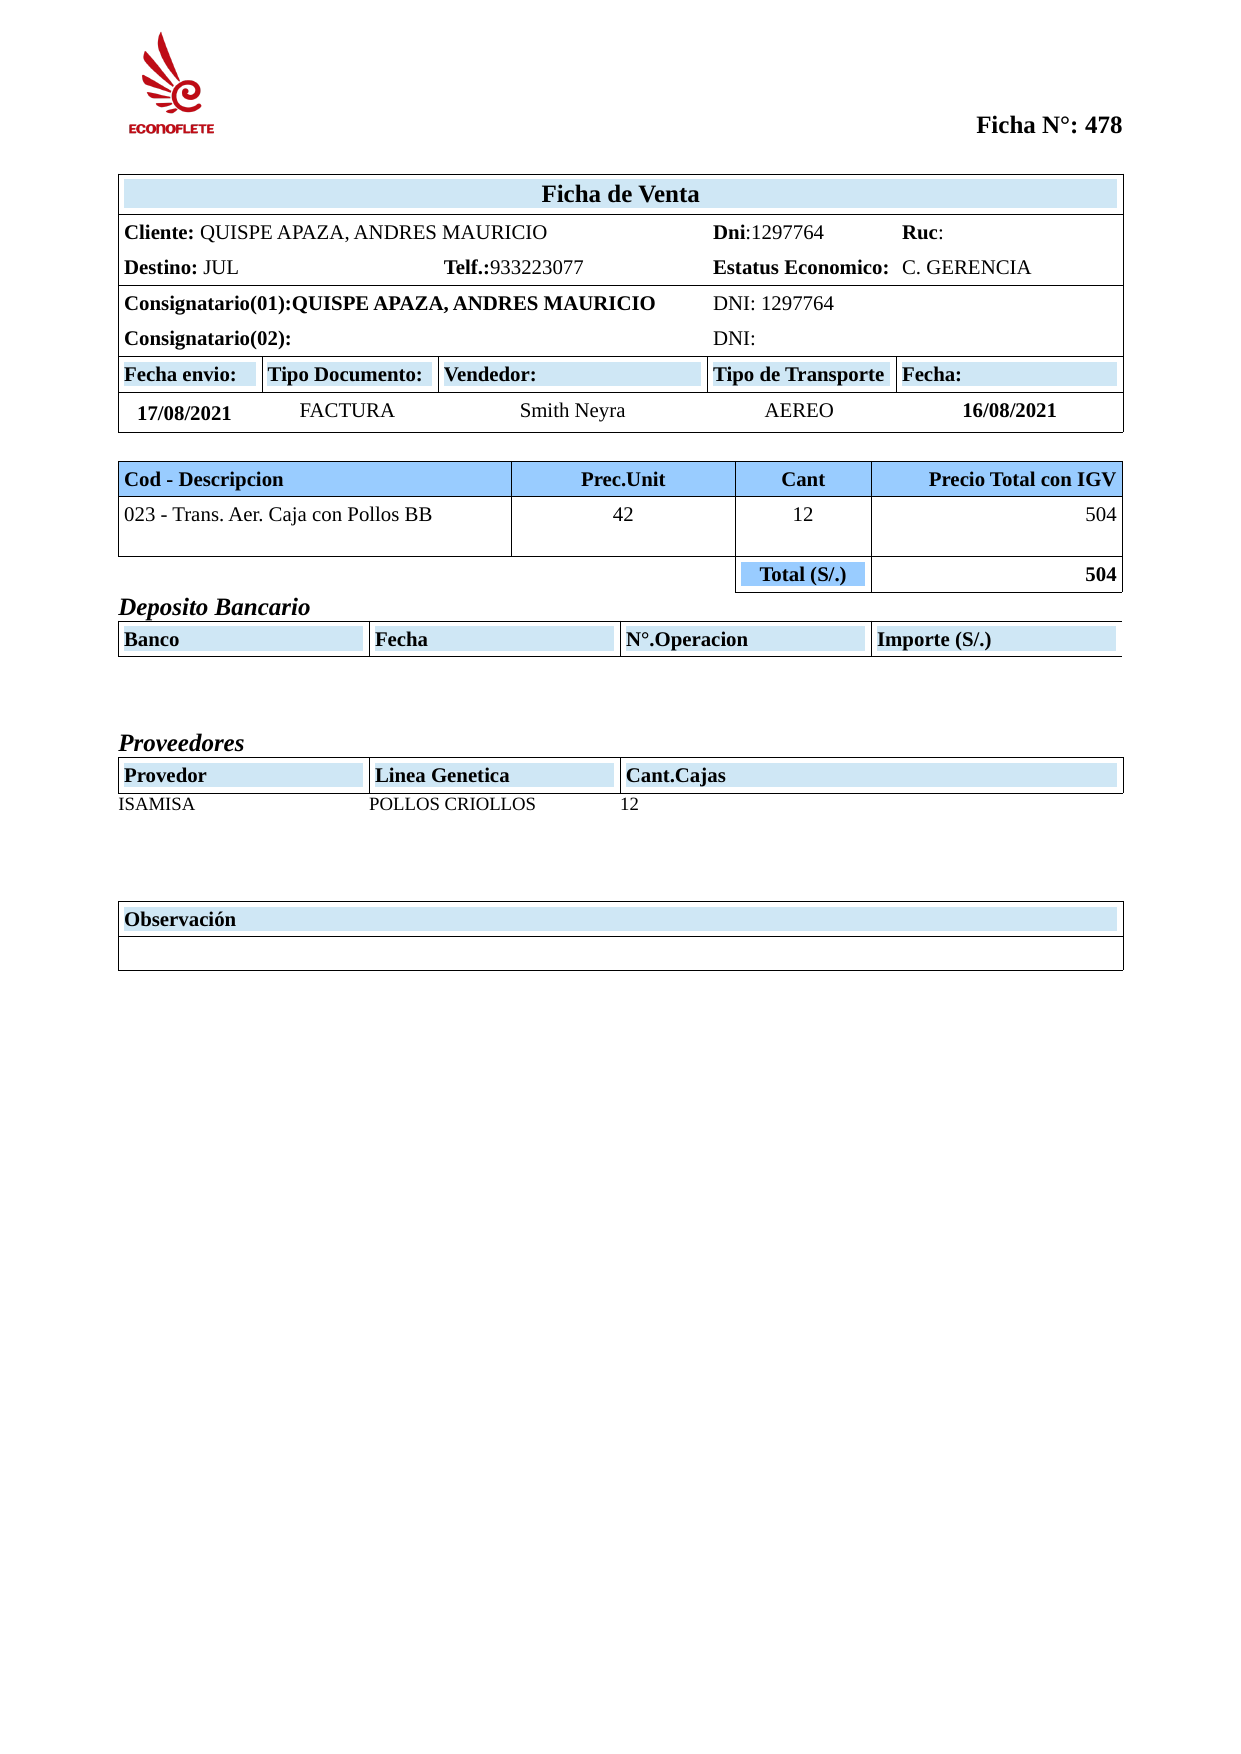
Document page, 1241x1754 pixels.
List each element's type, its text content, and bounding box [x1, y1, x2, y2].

table_cell [118, 879, 369, 901]
table_cell FACTURA [262, 393, 438, 432]
table_cell [620, 657, 871, 680]
table_cell [118, 557, 511, 592]
table_cell [871, 680, 1122, 704]
table_cell [369, 879, 620, 901]
table_cell Tipo de Transporte [708, 357, 896, 392]
table_cell Ruc: [896, 215, 1123, 249]
table_header Ficha de Venta [119, 175, 1123, 214]
table_cell Telf.:933223077 [438, 249, 707, 285]
table_cell Cliente: QUISPE APAZA, ANDRES MAURICIO [119, 215, 707, 249]
table_header N°.Operacion [621, 622, 871, 656]
table_cell 42 [512, 497, 735, 556]
table_header Prec.Unit [512, 462, 735, 496]
text Proveedores [118, 728, 1122, 757]
table_cell [871, 657, 1122, 680]
table_header Precio Total con IGV [872, 462, 1122, 496]
table_cell [871, 705, 1122, 728]
table_cell [118, 815, 369, 836]
table_header Banco [119, 622, 369, 656]
table_cell [620, 858, 1123, 879]
table_cell Consignatario(01):QUISPE APAZA, ANDRES MAURICIO [119, 286, 707, 321]
table_cell DNI: 1297764 [707, 286, 1123, 321]
table_cell AEREO [707, 393, 896, 432]
table_cell Tipo Documento: [263, 357, 438, 392]
table_cell Total (S/.) [736, 557, 871, 592]
table_cell [620, 680, 871, 704]
table_cell [620, 815, 1123, 836]
table_cell 023 - Trans. Aer. Caja con Pollos BB [119, 497, 511, 556]
table_cell 16/08/2021 [896, 393, 1123, 432]
table_cell [118, 836, 369, 858]
table_cell Estatus Economico: [707, 249, 896, 285]
text Deposito Bancario [118, 592, 1122, 621]
table_cell 504 [872, 557, 1122, 592]
table_cell 17/08/2021 [119, 393, 262, 432]
table_header Provedor [119, 758, 369, 793]
table_cell [369, 657, 620, 680]
table_cell [369, 705, 620, 728]
table_header Fecha [370, 622, 620, 656]
picture [118, 31, 225, 134]
table_header Importe (S/.) [872, 622, 1122, 656]
table_cell [118, 705, 369, 728]
table_header Observación [119, 902, 1123, 936]
table_header Cod - Descripcion [119, 462, 511, 496]
table_cell [620, 879, 1123, 901]
table_cell 12 [736, 497, 871, 556]
table_cell POLLOS CRIOLLOS [369, 794, 620, 814]
table_cell [118, 680, 369, 704]
table_cell Destino: JUL [119, 249, 438, 285]
table_cell [369, 815, 620, 836]
table_cell [118, 858, 369, 879]
table_header Linea Genetica [370, 758, 620, 793]
table_cell Dni:1297764 [707, 215, 896, 249]
table_cell [118, 657, 369, 680]
table_cell Consignatario(02): [119, 321, 707, 356]
table_cell ISAMISA [118, 794, 369, 814]
table_cell [369, 680, 620, 704]
table_cell [369, 858, 620, 879]
table_cell [620, 836, 1123, 858]
table_header Cant [736, 462, 871, 496]
table_cell [511, 557, 735, 592]
table_cell Vendedor: [439, 357, 707, 392]
table_cell Fecha: [897, 357, 1123, 392]
table_cell [369, 836, 620, 858]
table_cell [119, 937, 1123, 969]
table_cell [620, 705, 871, 728]
table_cell Smith Neyra [438, 393, 707, 432]
table_cell C. GERENCIA [896, 249, 1123, 285]
table_cell DNI: [707, 321, 1123, 356]
table_cell 12 [620, 794, 1123, 814]
table_header Cant.Cajas [621, 758, 1123, 793]
table_cell Fecha envio: [119, 357, 262, 392]
table_cell 504 [872, 497, 1122, 556]
